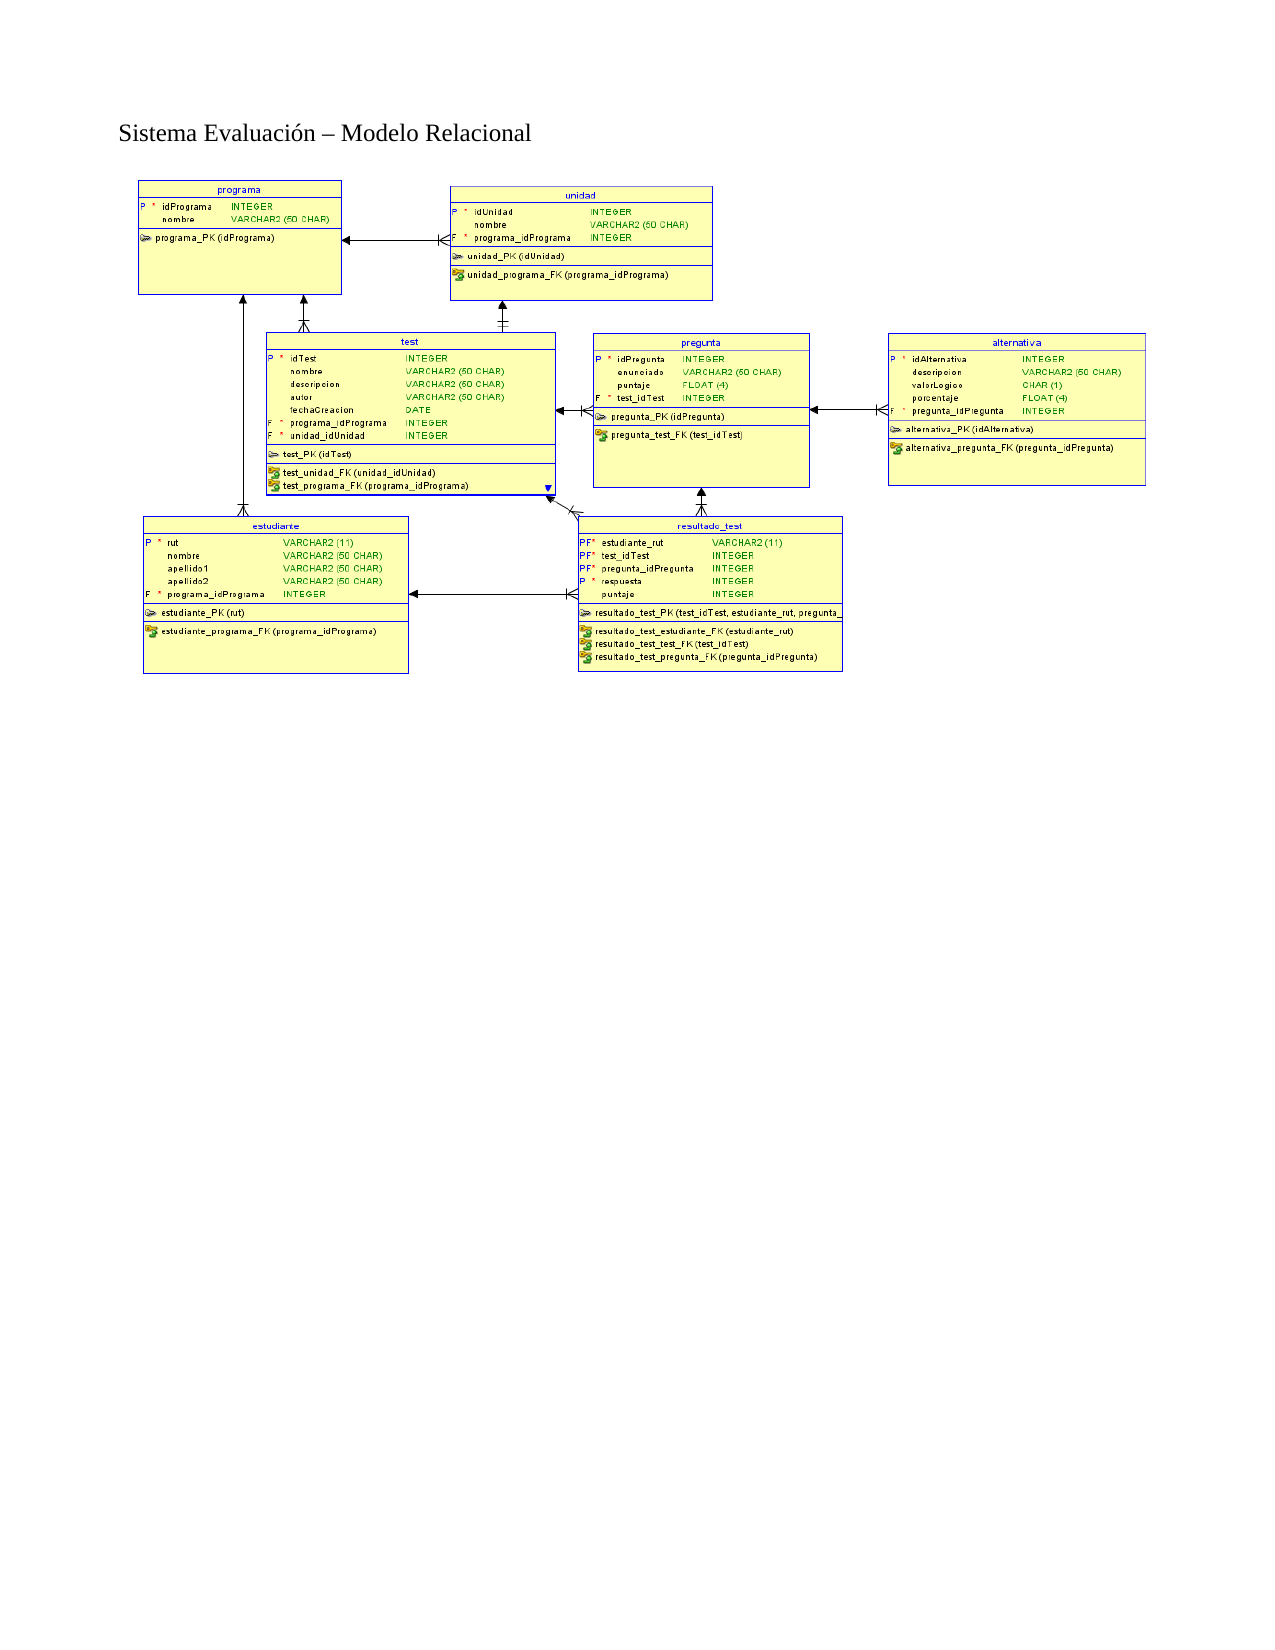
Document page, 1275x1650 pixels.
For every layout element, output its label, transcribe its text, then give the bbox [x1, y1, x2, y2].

text Sistema Evaluación – Modelo Relacional [118, 118, 1157, 147]
picture [118, 175, 1157, 677]
